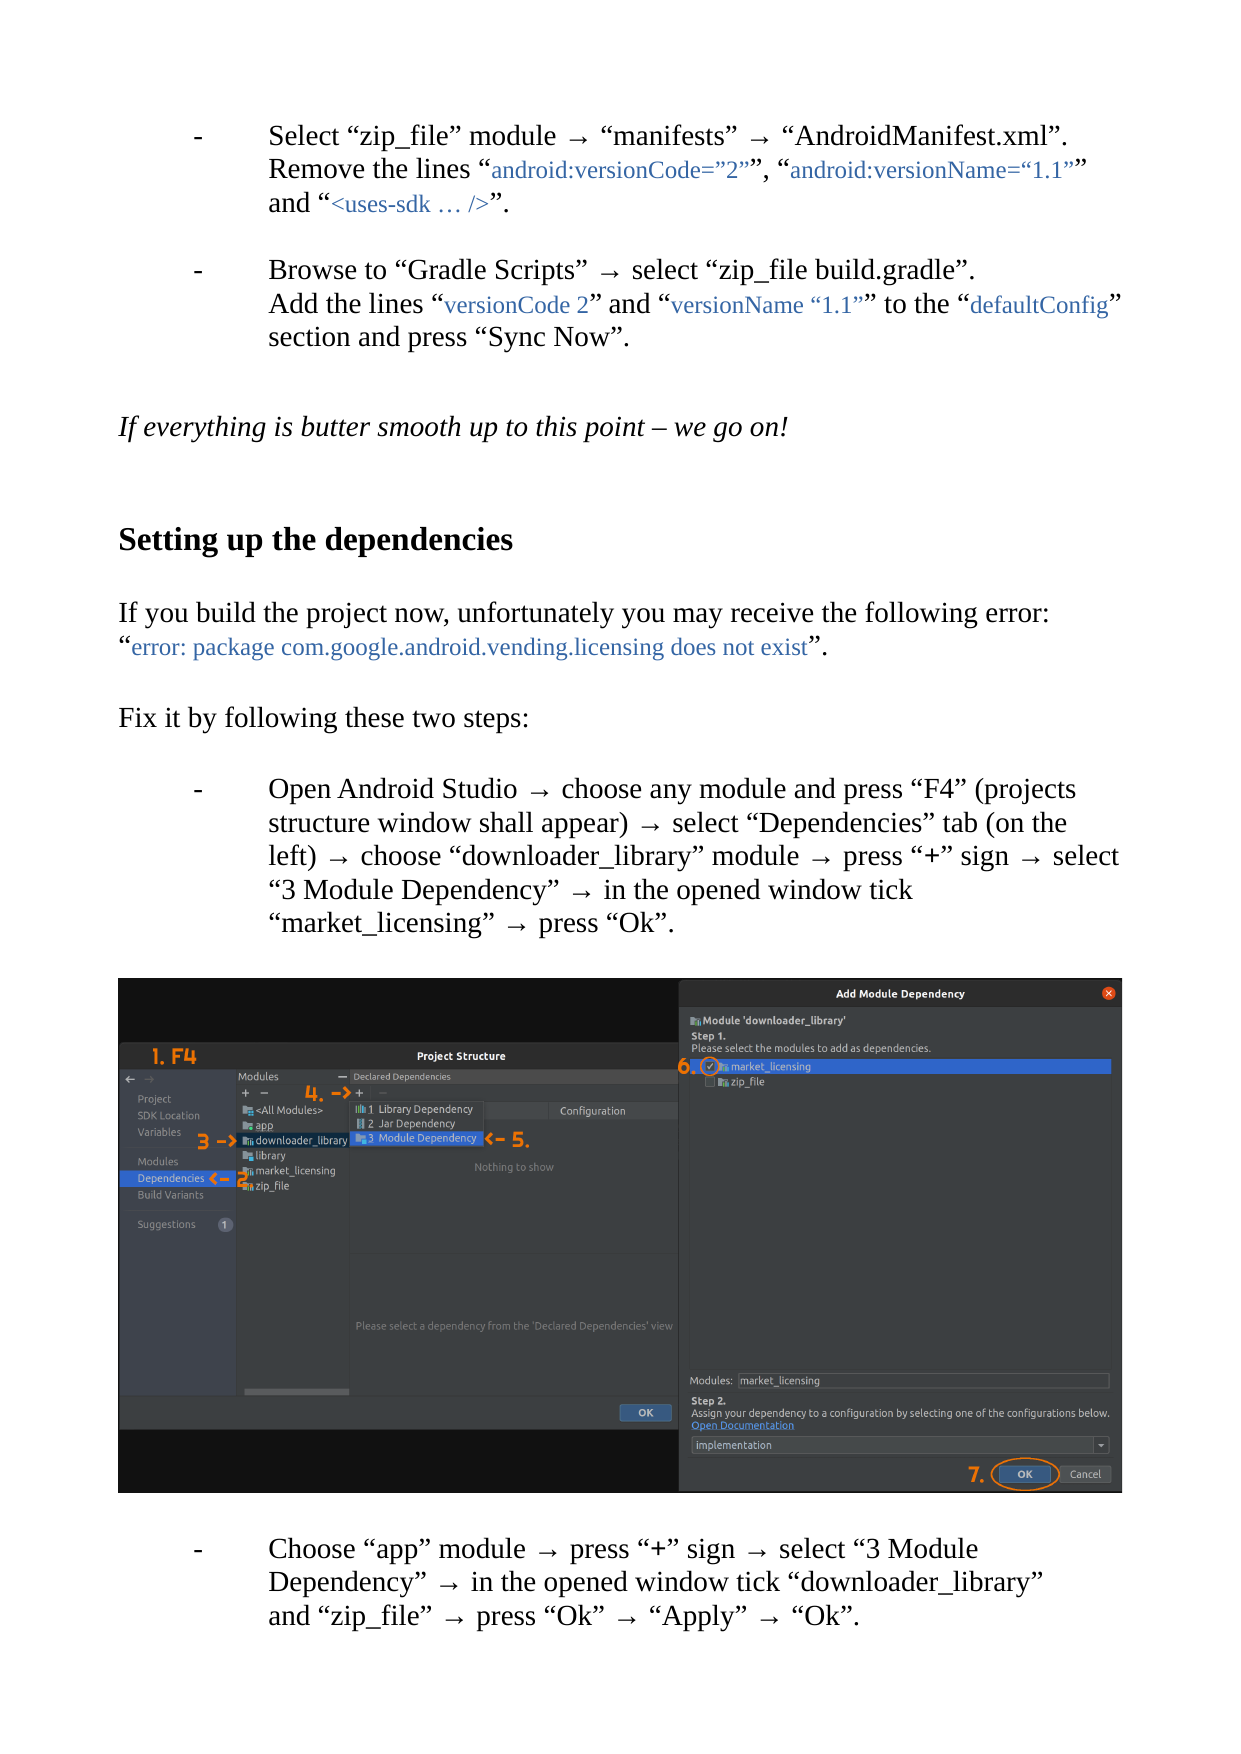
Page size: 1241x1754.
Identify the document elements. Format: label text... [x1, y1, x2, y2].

text - Choose “app” module → press “+” sign → select “3 Module Dependency” → in the opened window tick “downloader_library” and “zip_file” → press “Ok” → “Apply” → “Ok”. [118, 1531, 1122, 1631]
text Fix it by following these two steps: [118, 700, 1122, 733]
text “error: package com.google.android.vending.licensing does not exist”. [118, 628, 1122, 662]
picture [118, 978, 1123, 1493]
text If everything is butter smooth up to this point – we go on! [118, 409, 1122, 443]
text Setting up the dependencies [118, 519, 1122, 557]
text If you build the project now, unfortunately you may receive the following error: [118, 595, 1122, 628]
text - Open Android Studio → choose any module and press “F4” (projects structure window shall appear) → select “Dependencies” tab (on the left) → choose “downloader_library” module → press “+” sign → select “3 Module Dependency” → in the opened window tick “market_licensing” → press “Ok”. [118, 771, 1122, 939]
text - Browse to “Gradle Scripts” → select “zip_file build.gradle”. Add the lines “versionCode 2” and “versionName “1.1”” to the “defaultConfig” section and press “Sync Now”. [118, 252, 1122, 353]
text - Select “zip_file” module → “manifests” → “AndroidManifest.xml”. Remove the lines “android:versionCode=”2””, “android:versionName=“1.1”” and “<uses-sdk … />”. [118, 118, 1122, 219]
